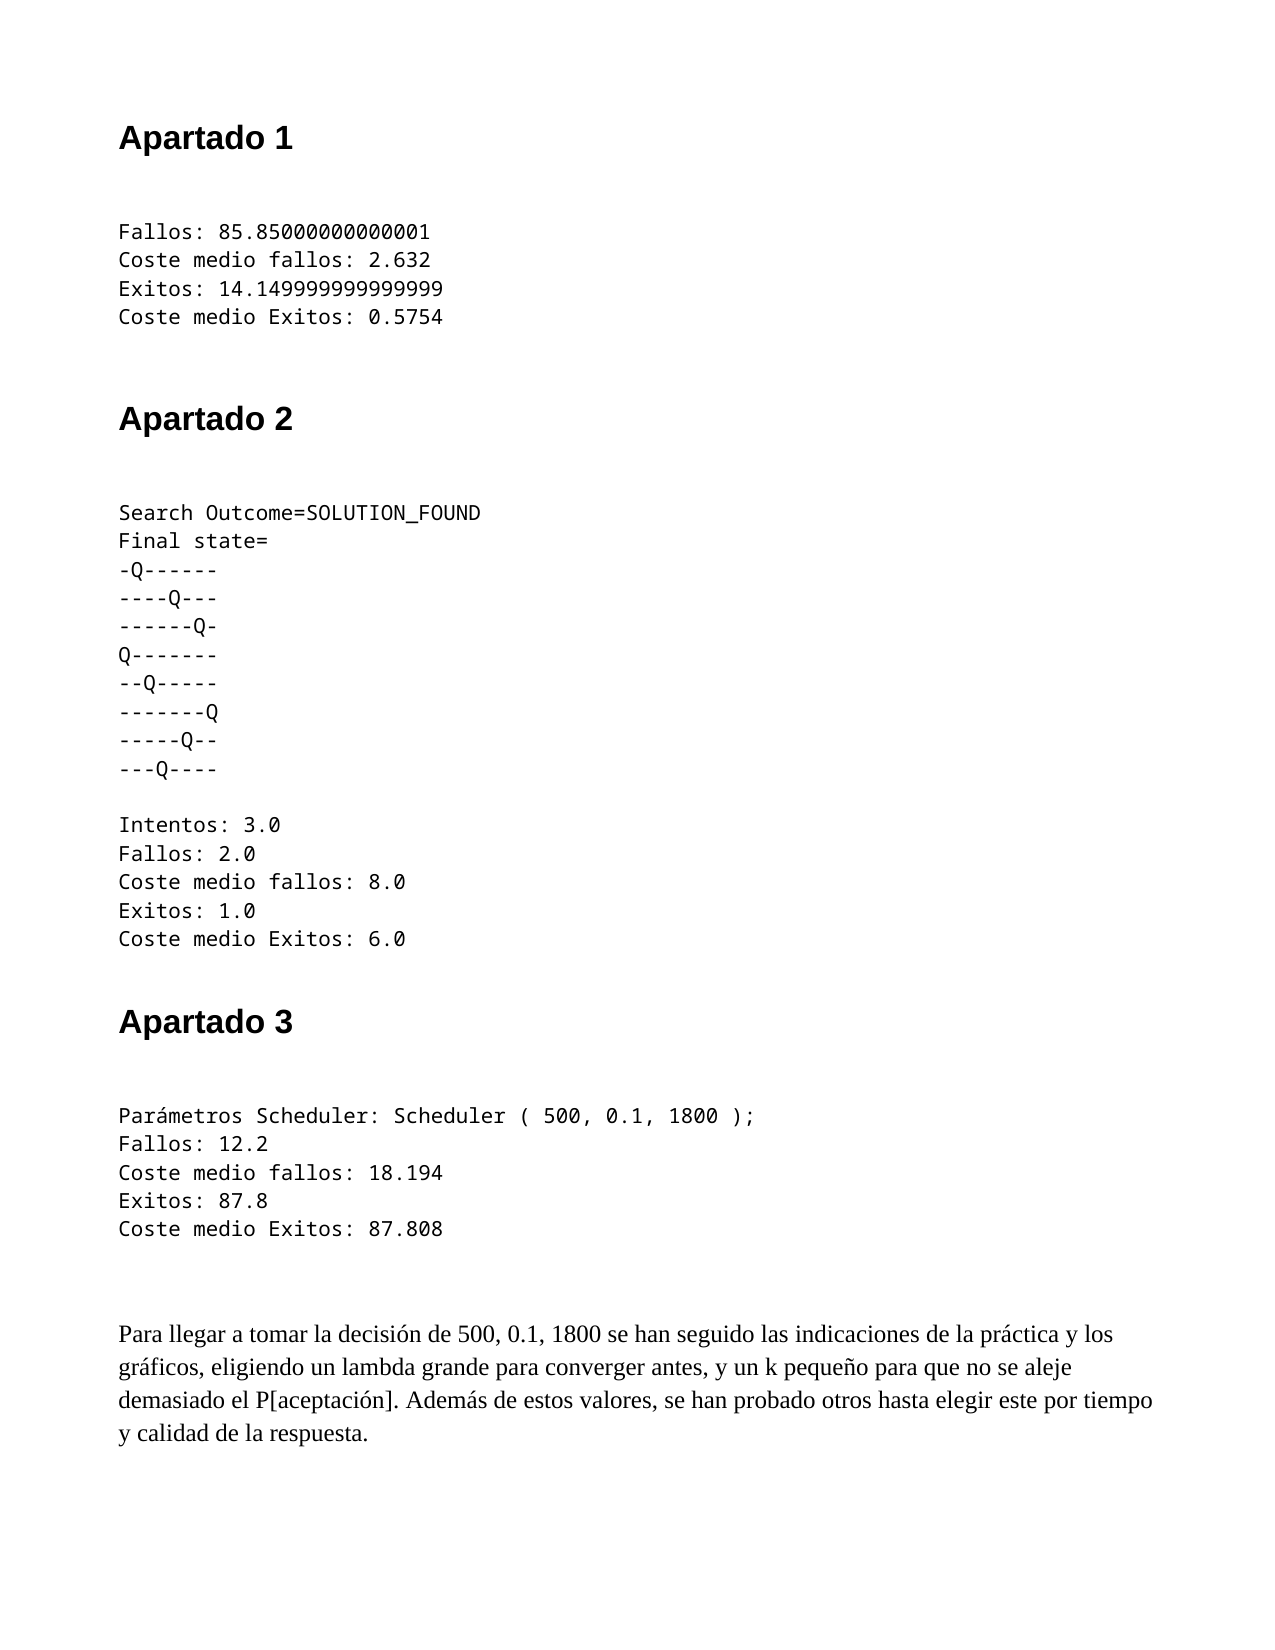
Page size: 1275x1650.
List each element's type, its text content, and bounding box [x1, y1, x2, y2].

text Coste medio fallos: 18.194 [118, 1158, 1157, 1186]
text ---Q---- [118, 754, 1157, 782]
text Coste medio fallos: 8.0 [118, 867, 1157, 896]
text ----Q--- [118, 583, 1157, 612]
subtitle Apartado 1 [118, 118, 1157, 157]
text Exitos: 1.0 [118, 896, 1157, 924]
text -------Q [118, 697, 1157, 725]
text Q------- [118, 640, 1157, 668]
text Search Outcome=SOLUTION_FOUND [118, 498, 1157, 526]
text Intentos: 3.0 [118, 811, 1157, 839]
subtitle Apartado 2 [118, 399, 1157, 438]
text Fallos: 85.85000000000001 [118, 217, 1157, 245]
text -Q------ [118, 555, 1157, 583]
text Para llegar a tomar la decisión de 500, 0.1, 1800 se han seguido las indicaciones de la práctica y los gráficos, eligiendo un lambda grande para converger antes, y un k pequeño para que no se aleje demasiado el P[aceptación]. Además de estos valores, se han probado otros hasta elegir este por tiempo y calidad de la respuesta. [118, 1319, 1157, 1447]
text Coste medio fallos: 2.632 [118, 245, 1157, 274]
text Parámetros Scheduler: Scheduler ( 500, 0.1, 1800 ); [118, 1101, 1157, 1129]
text Coste medio Exitos: 6.0 [118, 924, 1157, 953]
text --Q----- [118, 668, 1157, 697]
text Final state= [118, 526, 1157, 555]
text Coste medio Exitos: 87.808 [118, 1214, 1157, 1243]
text Exitos: 87.8 [118, 1186, 1157, 1214]
text Fallos: 2.0 [118, 839, 1157, 867]
text Fallos: 12.2 [118, 1129, 1157, 1158]
text Coste medio Exitos: 0.5754 [118, 302, 1157, 331]
subtitle Apartado 3 [118, 1002, 1157, 1041]
text ------Q- [118, 612, 1157, 640]
text -----Q-- [118, 725, 1157, 754]
text Exitos: 14.149999999999999 [118, 274, 1157, 302]
